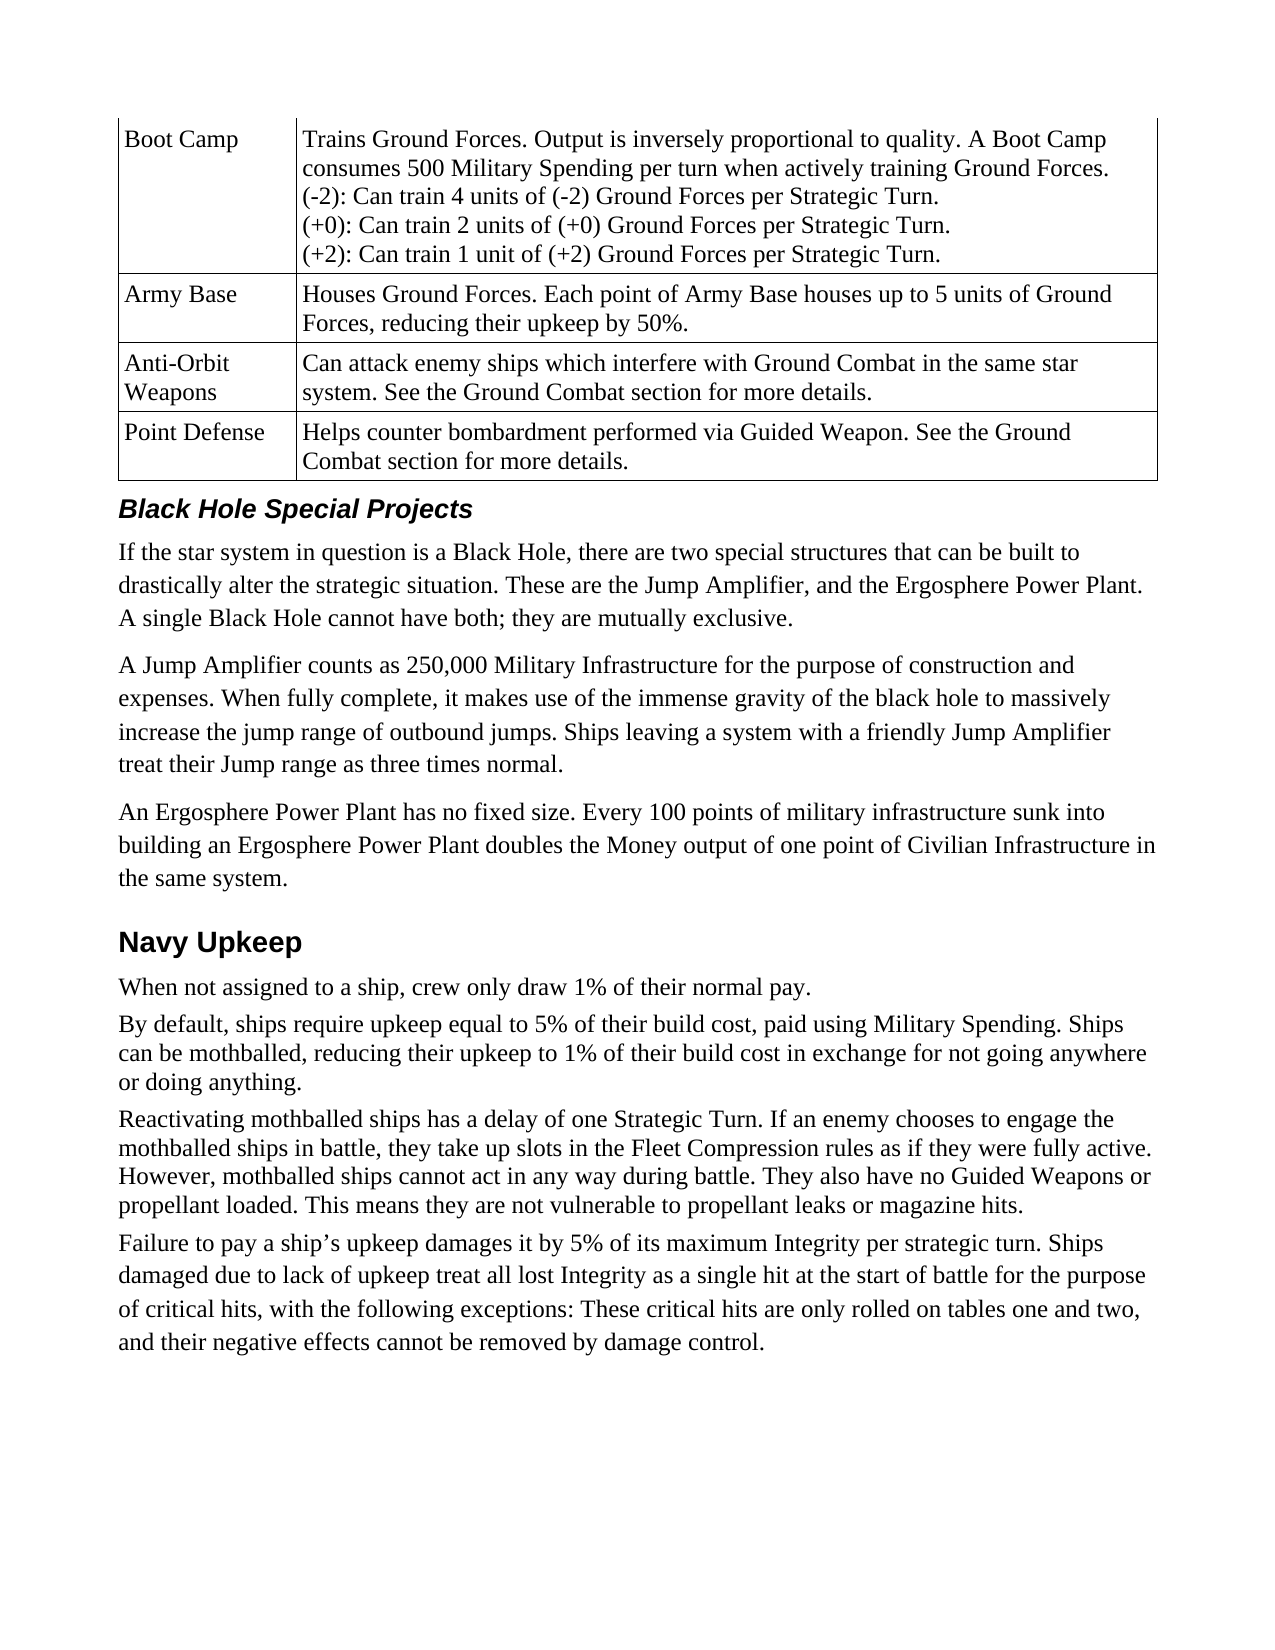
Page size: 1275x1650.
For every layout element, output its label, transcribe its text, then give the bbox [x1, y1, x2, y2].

table_cell Army Base [119, 274, 296, 342]
table_cell Can attack enemy ships which interfere with Ground Combat in the same star system. See the Ground Combat section for more details. [297, 343, 1157, 411]
table_cell Boot Camp [119, 118, 296, 273]
table_cell Point Defense [119, 412, 296, 480]
text If the star system in question is a Black Hole, there are two special structures that can be built to drastically alter the strategic situation. These are the Jump Amplifier, and the Ergosphere Power Plant. A single Black Hole cannot have both; they are mutually exclusive. [118, 537, 1157, 632]
text Failure to pay a ship’s upkeep damages it by 5% of its maximum Integrity per strategic turn. Ships damaged due to lack of upkeep treat all lost Integrity as a single hit at the start of battle for the purpose of critical hits, with the following exceptions: These critical hits are only rolled on tables one and two, and their negative effects cannot be removed by damage control. [118, 1228, 1157, 1355]
text An Ergosphere Power Plant has no fixed size. Every 100 points of military infrastructure sunk into building an Ergosphere Power Plant doubles the Money output of one point of Civilian Infrastructure in the same system. [118, 797, 1157, 892]
table_cell Helps counter bombardment performed via Guided Weapon. See the Ground Combat section for more details. [297, 412, 1157, 480]
subtitle Black Hole Special Projects [118, 493, 1157, 524]
text When not assigned to a ship, crew only draw 1% of their normal pay. [118, 972, 1157, 1000]
table_cell Houses Ground Forces. Each point of Army Base houses up to 5 units of Ground Forces, reducing their upkeep by 50%. [297, 274, 1157, 342]
text Reactivating mothballed ships has a delay of one Strategic Turn. If an enemy chooses to engage the mothballed ships in battle, they take up slots in the Fleet Compression rules as if they were fully active. However, mothballed ships cannot act in any way during battle. They also have no Guided Weapons or propellant loaded. This means they are not vulnerable to propellant leaks or magazine hits. [118, 1104, 1157, 1219]
text By default, ships require upkeep equal to 5% of their build cost, paid using Military Spending. Ships can be mothballed, reducing their upkeep to 1% of their build cost in exchange for not going anywhere or doing anything. [118, 1009, 1157, 1095]
text A Jump Amplifier counts as 250,000 Military Infrastructure for the purpose of construction and expenses. When fully complete, it makes use of the immense gravity of the black hole to massively increase the jump range of outbound jumps. Ships leaving a system with a friendly Jump Amplifier treat their Jump range as three times normal. [118, 651, 1157, 778]
subtitle Navy Upkeep [118, 925, 1157, 959]
table_cell Trains Ground Forces. Output is inversely proportional to quality. A Boot Camp consumes 500 Military Spending per turn when actively training Ground Forces. (-2): Can train 4 units of (-2) Ground Forces per Strategic Turn. (+0): Can train 2 units of (+0) Ground Forces per Strategic Turn. (+2): Can train 1 unit of (+2) Ground Forces per Strategic Turn. [297, 118, 1157, 273]
table_cell Anti-Orbit Weapons [119, 343, 296, 411]
